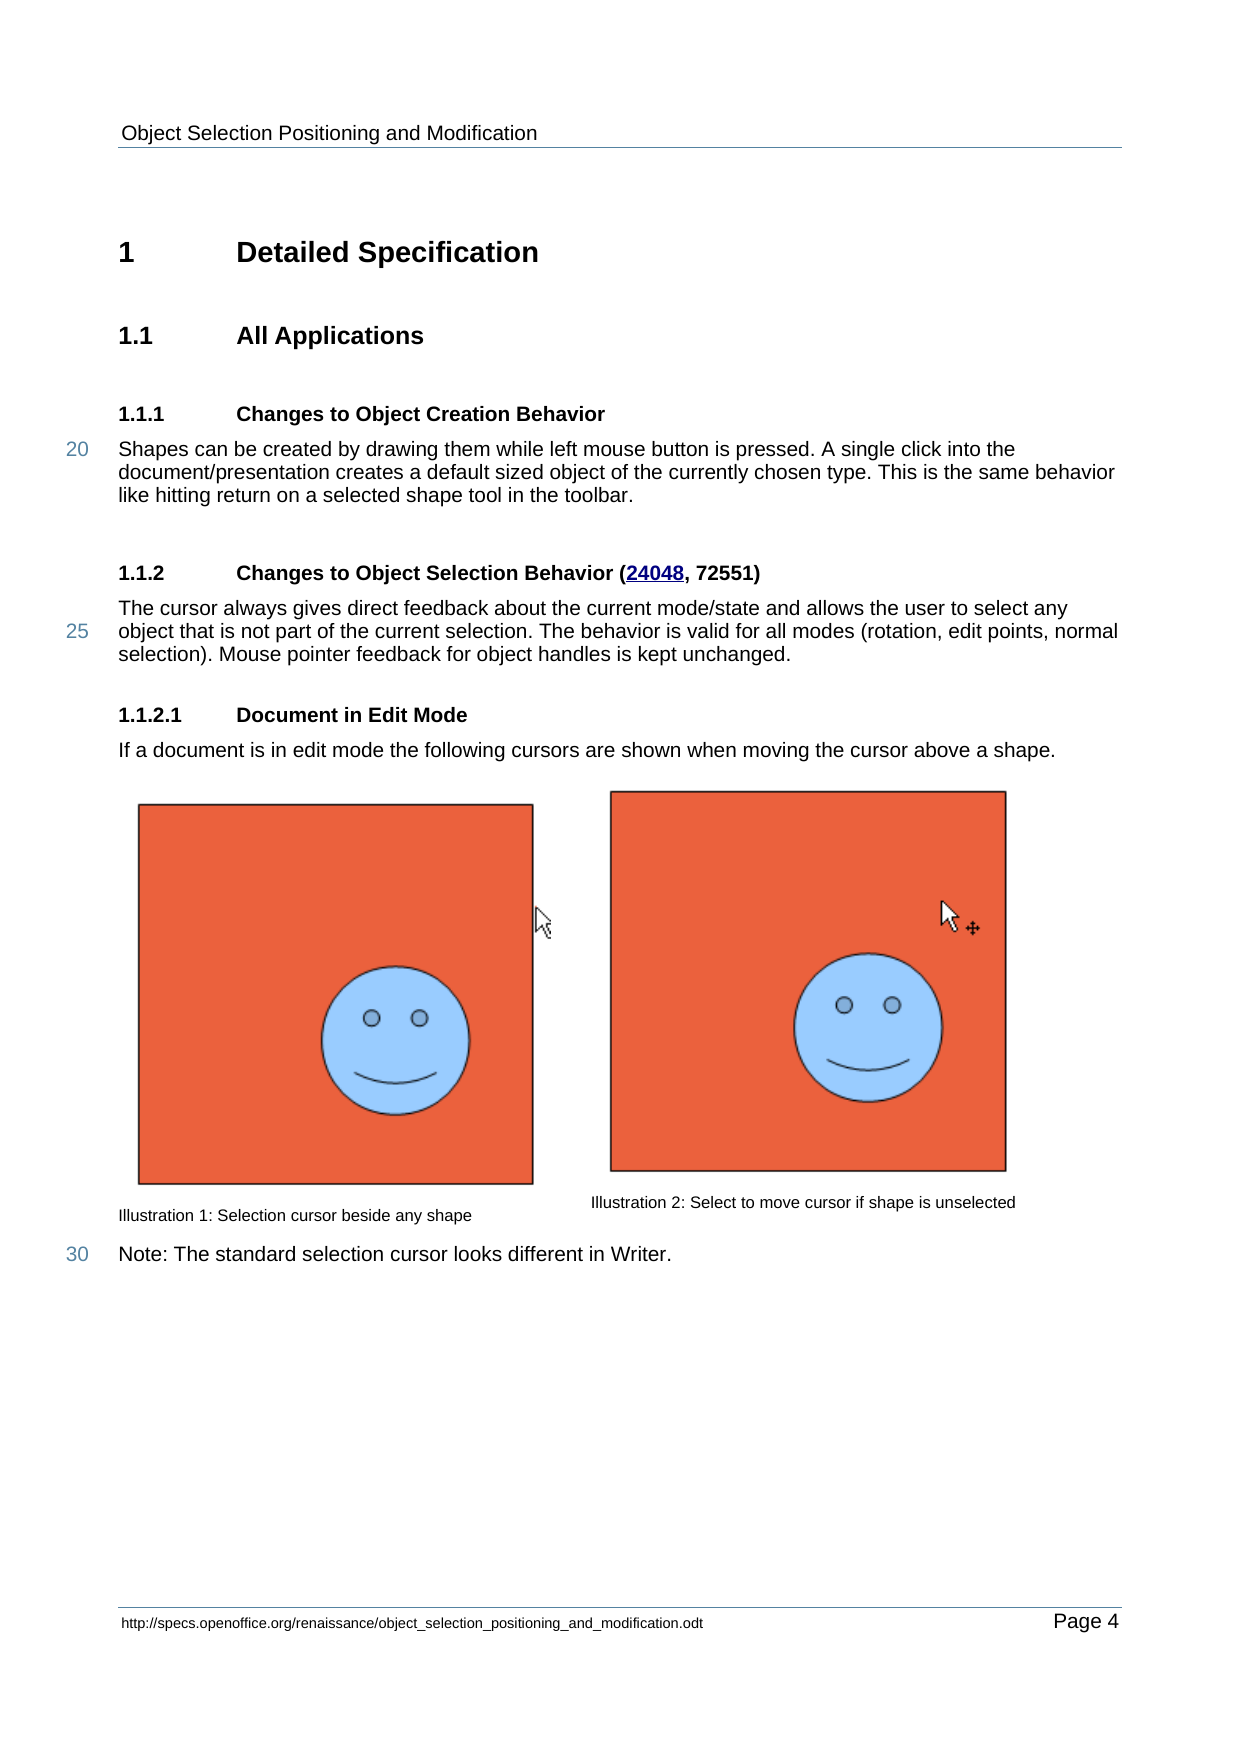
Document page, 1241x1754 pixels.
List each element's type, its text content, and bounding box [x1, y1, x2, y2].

subtitle Changes to Object Creation Behavior [118, 403, 1122, 426]
picture [118, 787, 551, 1207]
subtitle Document in Edit Mode [118, 703, 1122, 727]
text The cursor always gives direct feedback about the current mode/state and allows the user to select any object that is not part of the current selection. The behavior is valid for all modes (rotation, edit points, normal selection). Mouse pointer feedback for object handles is kept unchanged. [118, 596, 1122, 666]
picture [590, 774, 1024, 1194]
text Illustration 1: Selection cursor beside any shape [118, 1207, 551, 1225]
subtitle Changes to Object Selection Behavior (24048, 72551) [118, 561, 1122, 584]
subtitle All Applications [118, 322, 1122, 349]
text Shapes can be created by drawing them while left mouse button is pressed. A single click into the document/presentation creates a default sized object of the currently chosen type. This is the same behavior like hitting return on a selected shape tool in the toolbar. [118, 438, 1122, 507]
text Note: The standard selection cursor looks different in Writer. [118, 1242, 1122, 1265]
text Illustration 2: Select to move cursor if shape is unselected [591, 1194, 1023, 1212]
subtitle Detailed Specification [118, 236, 1122, 268]
text If a document is in edit mode the following cursors are shown when moving the cursor above a shape. [118, 739, 1122, 762]
